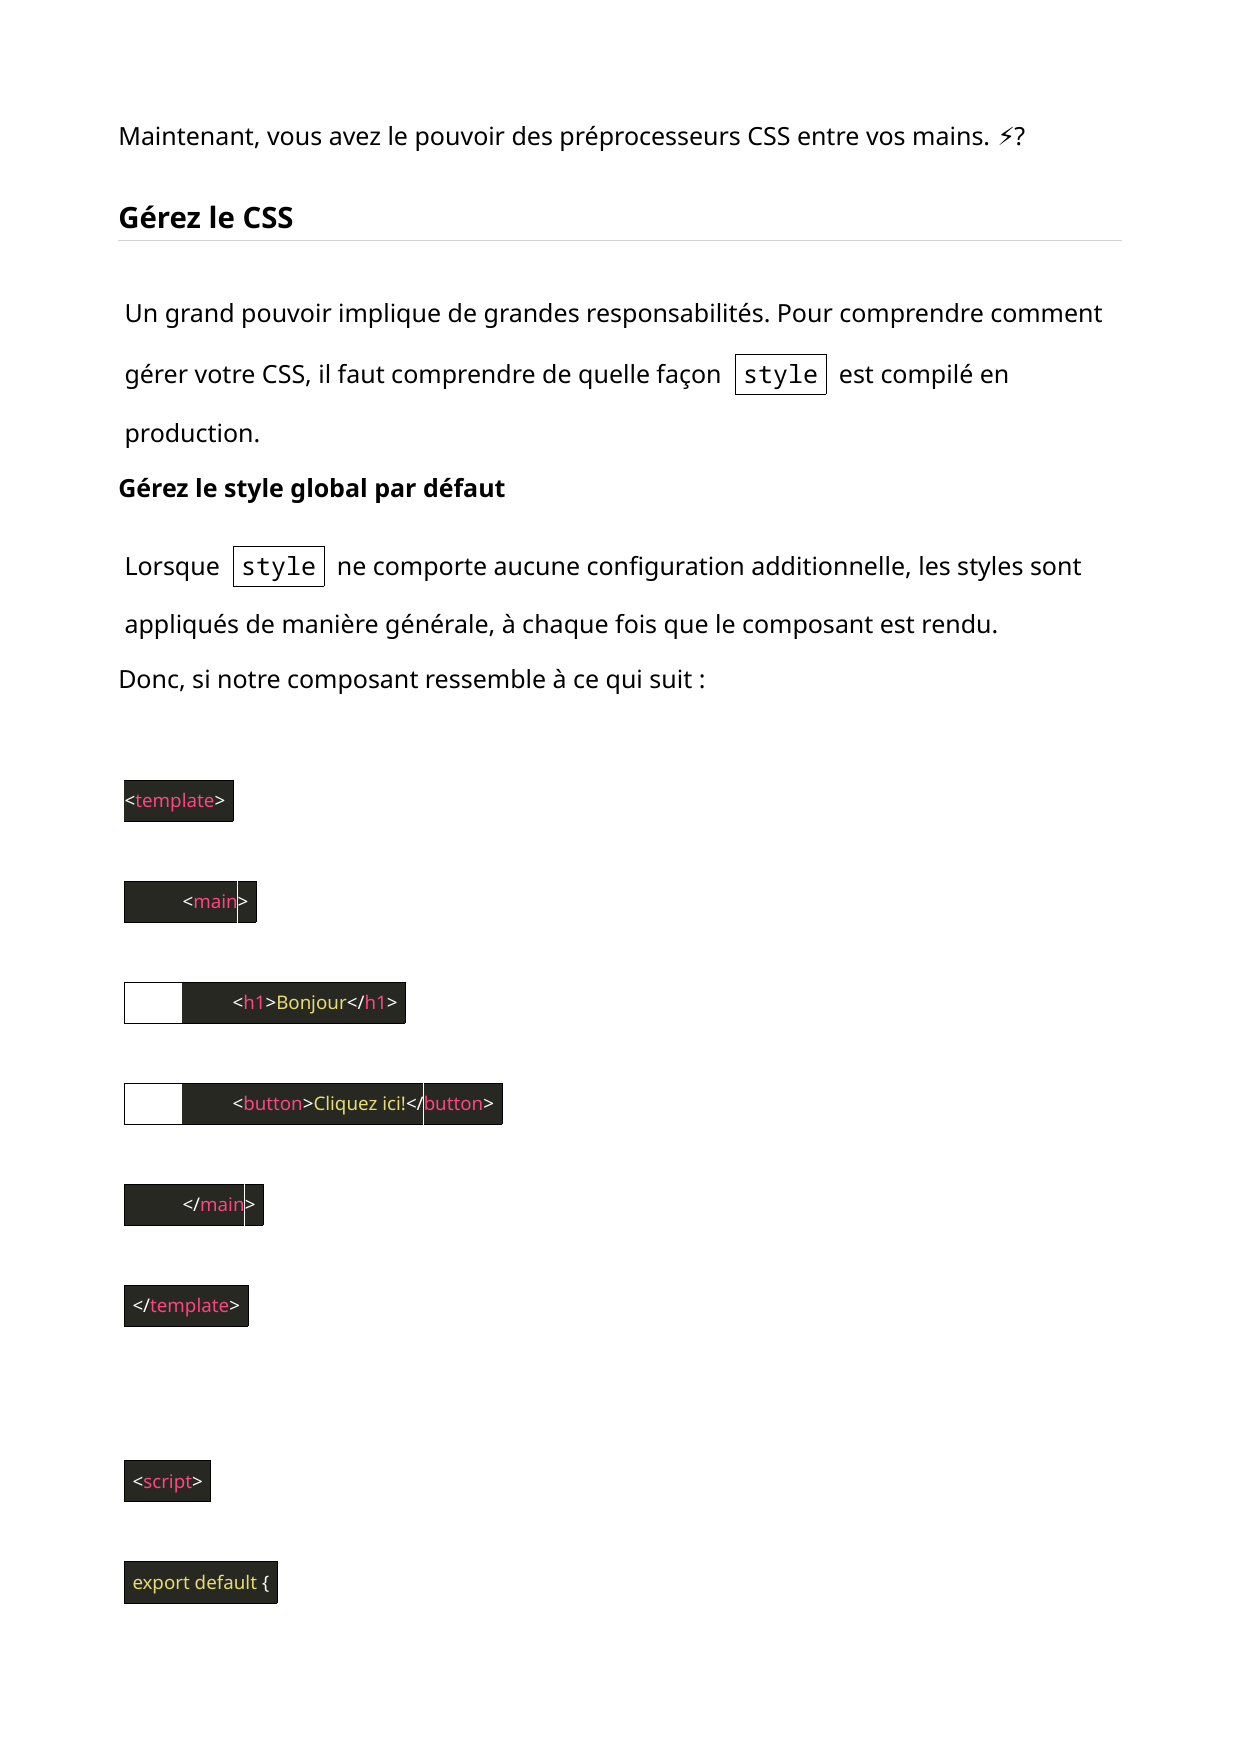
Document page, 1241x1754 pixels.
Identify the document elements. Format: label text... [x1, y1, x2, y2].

text [278, 1561, 1111, 1603]
subtitle Gérez le style global par défaut [118, 470, 1122, 504]
text <h1>Bonjour</h1> [125, 983, 405, 1023]
subtitle Gérez le CSS [118, 197, 1122, 240]
text <template> [124, 781, 233, 821]
text [257, 881, 1111, 922]
text [249, 1285, 1111, 1326]
text Maintenant, vous avez le pouvoir des préprocesseurs CSS entre vos mains. ⚡️? [118, 118, 1122, 152]
text <main> [125, 882, 256, 922]
text [503, 1083, 1111, 1124]
text </template> [125, 1286, 248, 1326]
text [234, 779, 1111, 821]
text Donc, si notre composant ressemble à ce qui suit : [118, 662, 1122, 696]
text Lorsque style ne comporte aucune configuration additionnelle, les styles sont appliqués de manière générale, à chaque fois que le composant est rendu. [124, 546, 1116, 641]
text Un grand pouvoir implique de grandes responsabilités. Pour comprendre comment gérer votre CSS, il faut comprendre de quelle façon style est compilé en production. [124, 295, 1116, 449]
text [406, 982, 1111, 1023]
text [211, 1460, 1111, 1502]
text [264, 1184, 1111, 1225]
text </main> [125, 1185, 263, 1225]
text export default { [125, 1562, 277, 1603]
text <script> [125, 1461, 210, 1501]
text <button>Cliquez ici!</button> [125, 1084, 502, 1124]
